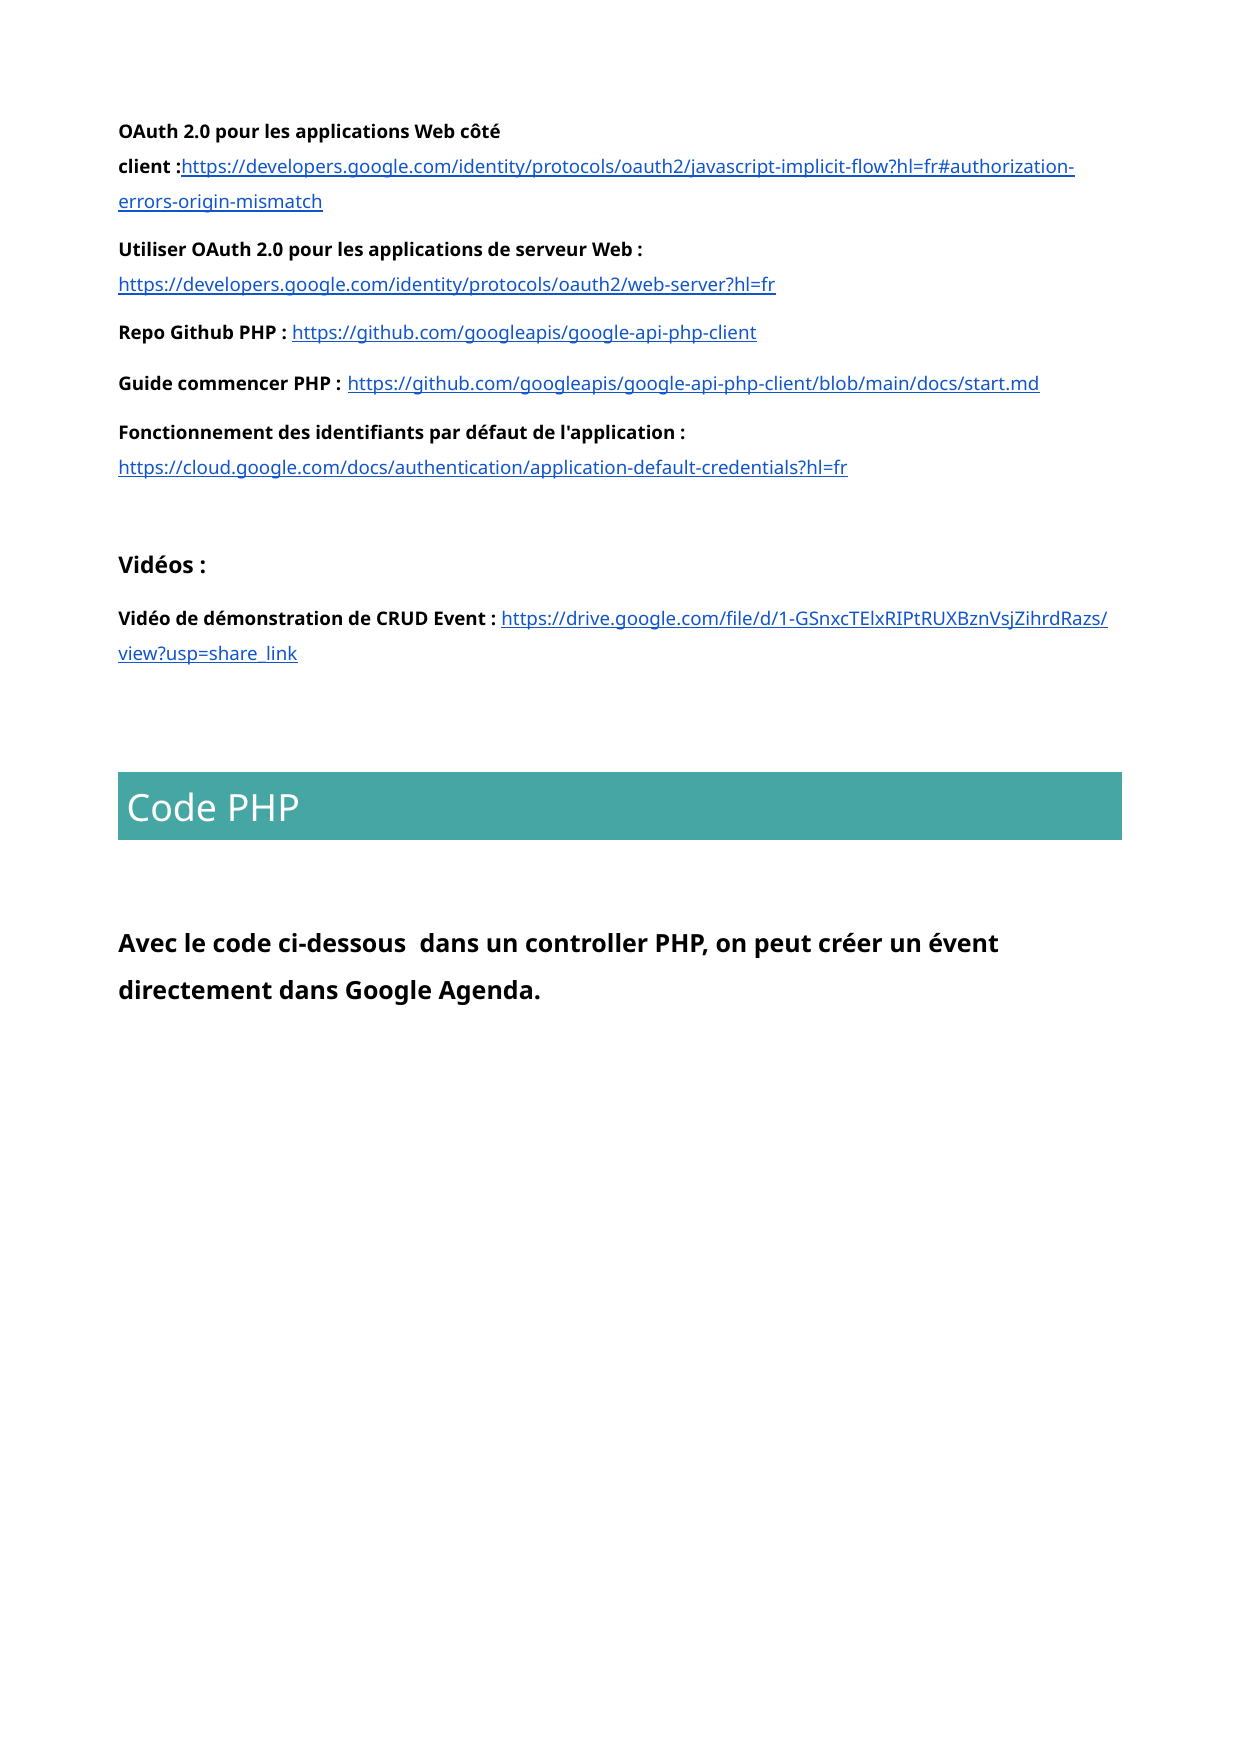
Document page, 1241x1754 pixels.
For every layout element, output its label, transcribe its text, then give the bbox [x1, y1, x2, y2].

text Guide commencer PHP : https://github.com/googleapis/google-api-php-client/blob/main/docs/start.md [118, 367, 1122, 396]
text Utiliser OAuth 2.0 pour les applications de serveur Web : https://developers.google.com/identity/protocols/oauth2/web-server?hl=fr [118, 236, 1122, 297]
text OAuth 2.0 pour les applications Web côté client :https://developers.google.com/identity/protocols/oauth2/javascript-implicit-flow?hl=fr#authorization-errors-origin-mismatch [118, 118, 1122, 214]
subtitle Code PHP [120, 775, 1120, 838]
text Avec le code ci-dessous dans un controller PHP, on peut créer un évent directement dans Google Agenda. [118, 926, 1122, 1007]
text Vidéo de démonstration de CRUD Event : https://drive.google.com/file/d/1-GSnxcTElxRIPtRUXBznVsjZihrdRazs/view?usp=share_link [118, 605, 1122, 705]
text Fonctionnement des identifiants par défaut de l'application : https://cloud.google.com/docs/authentication/application-default-credentials?hl=fr [118, 419, 1122, 480]
text Repo Github PHP : https://github.com/googleapis/google-api-php-client [118, 319, 1122, 345]
text Vidéos : [118, 549, 1122, 581]
